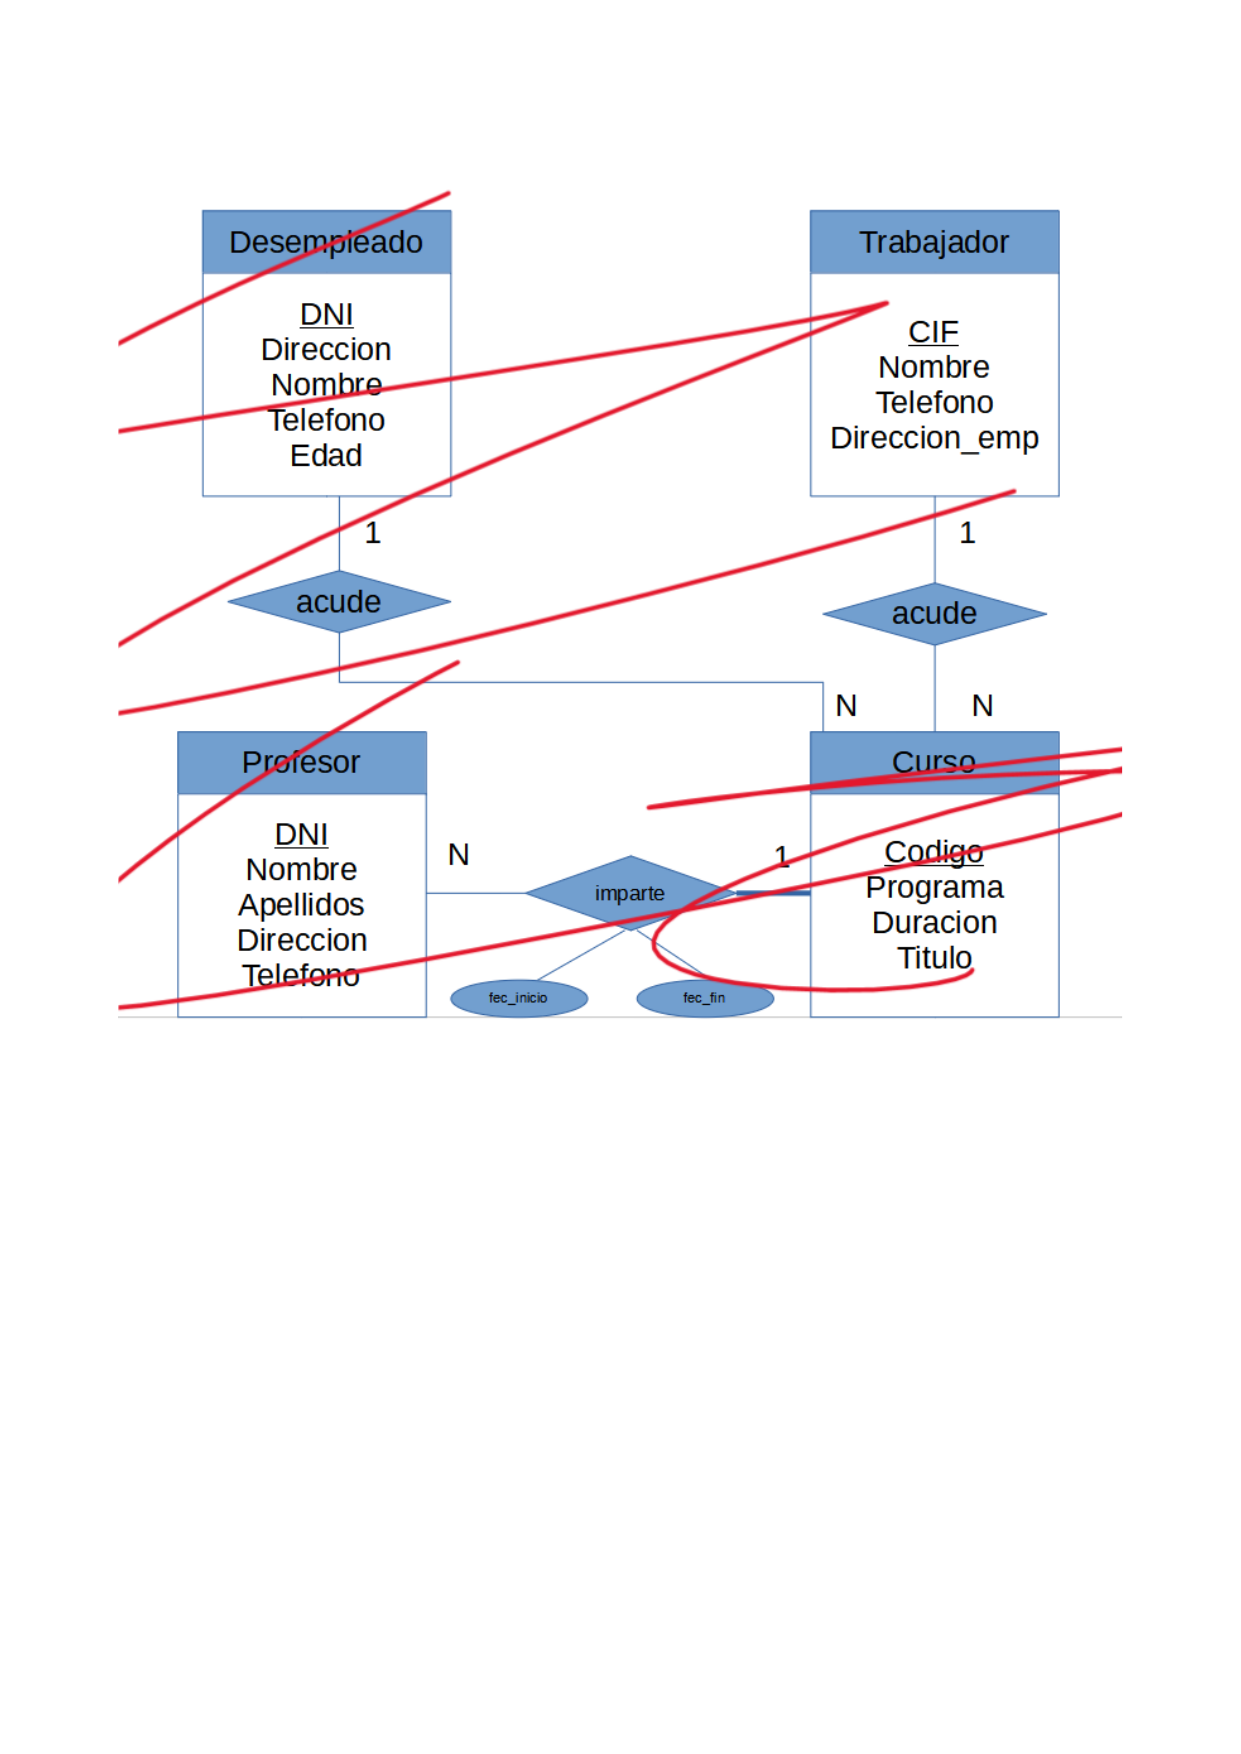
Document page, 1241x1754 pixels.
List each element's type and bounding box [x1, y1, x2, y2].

picture [118, 138, 1123, 1062]
